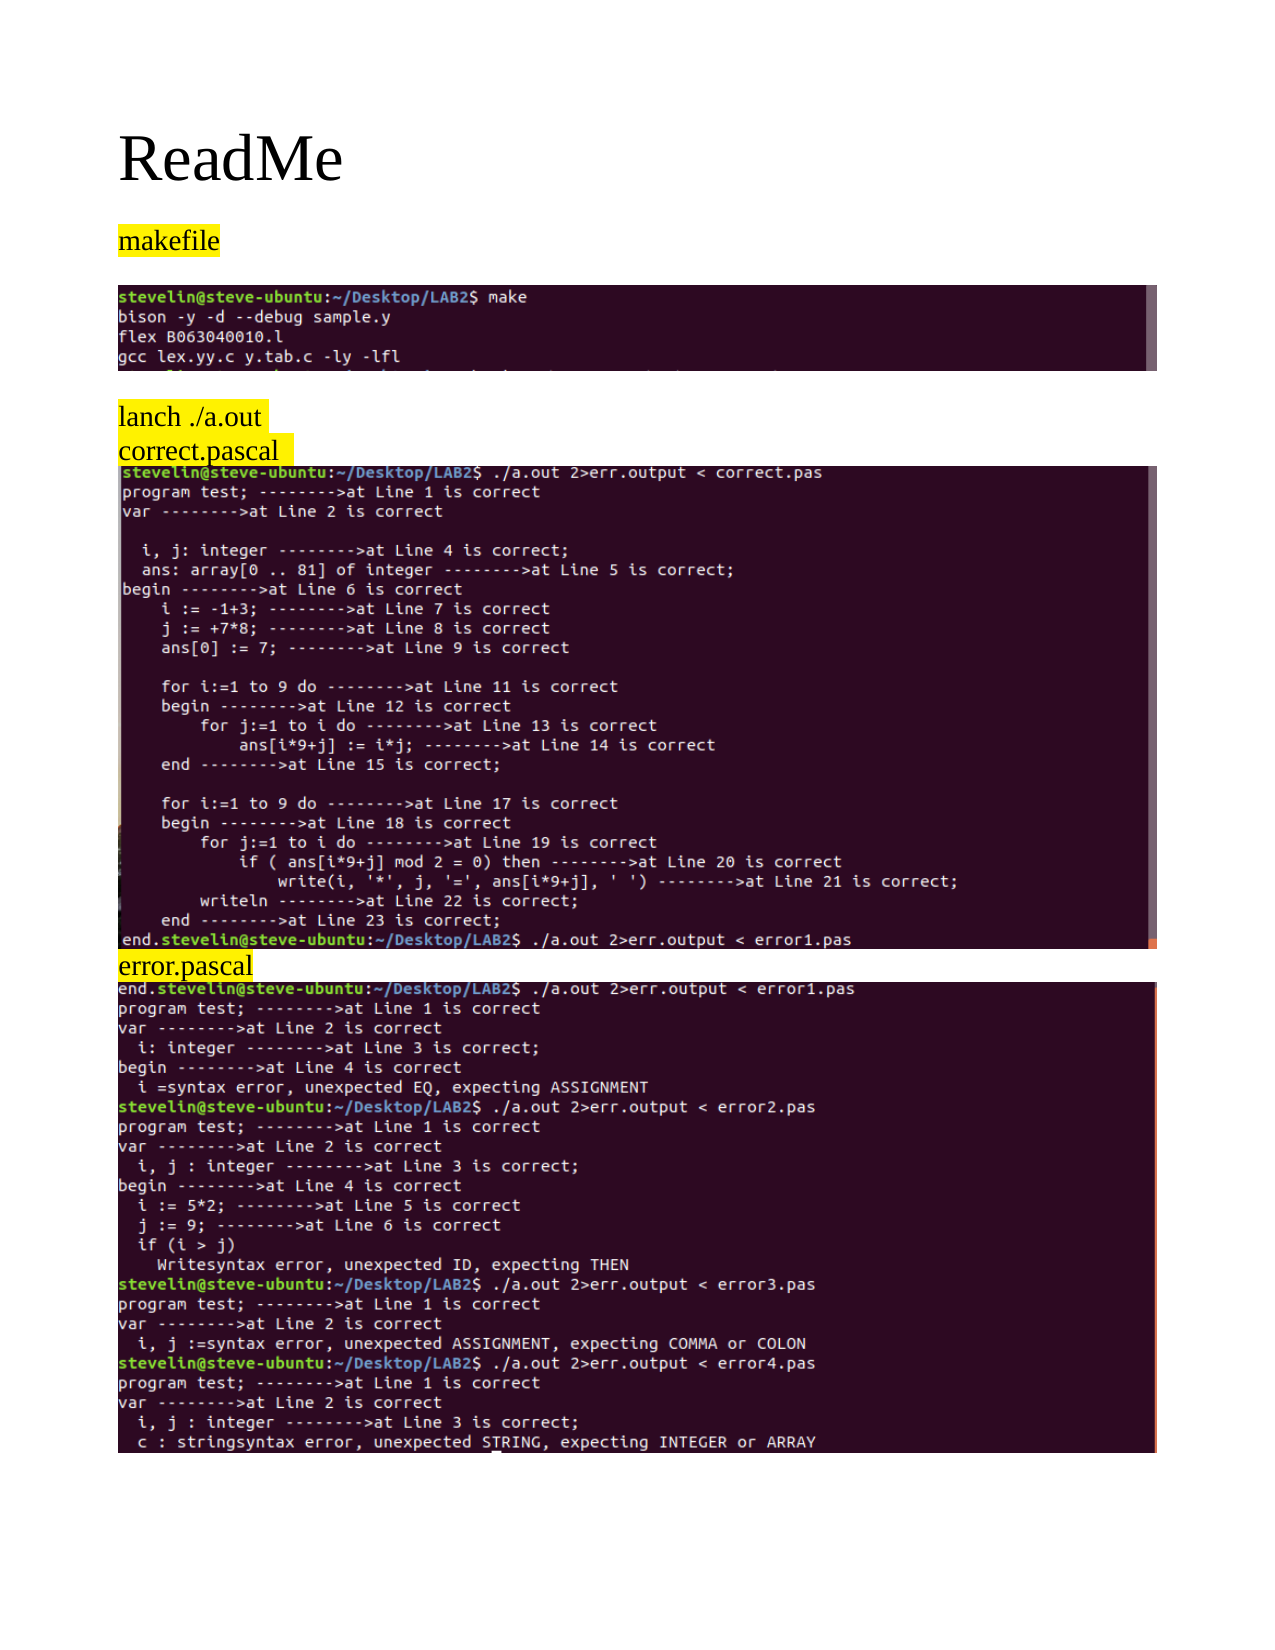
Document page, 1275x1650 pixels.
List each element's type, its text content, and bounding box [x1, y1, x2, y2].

text correct.pascal [118, 433, 1157, 466]
text ReadMe [118, 118, 1157, 195]
picture [118, 466, 1157, 949]
picture [118, 285, 1157, 371]
text error.pascal [118, 949, 1157, 982]
picture [118, 982, 1157, 1453]
text makefile [118, 223, 1157, 257]
text lanch ./a.out [118, 399, 1157, 433]
